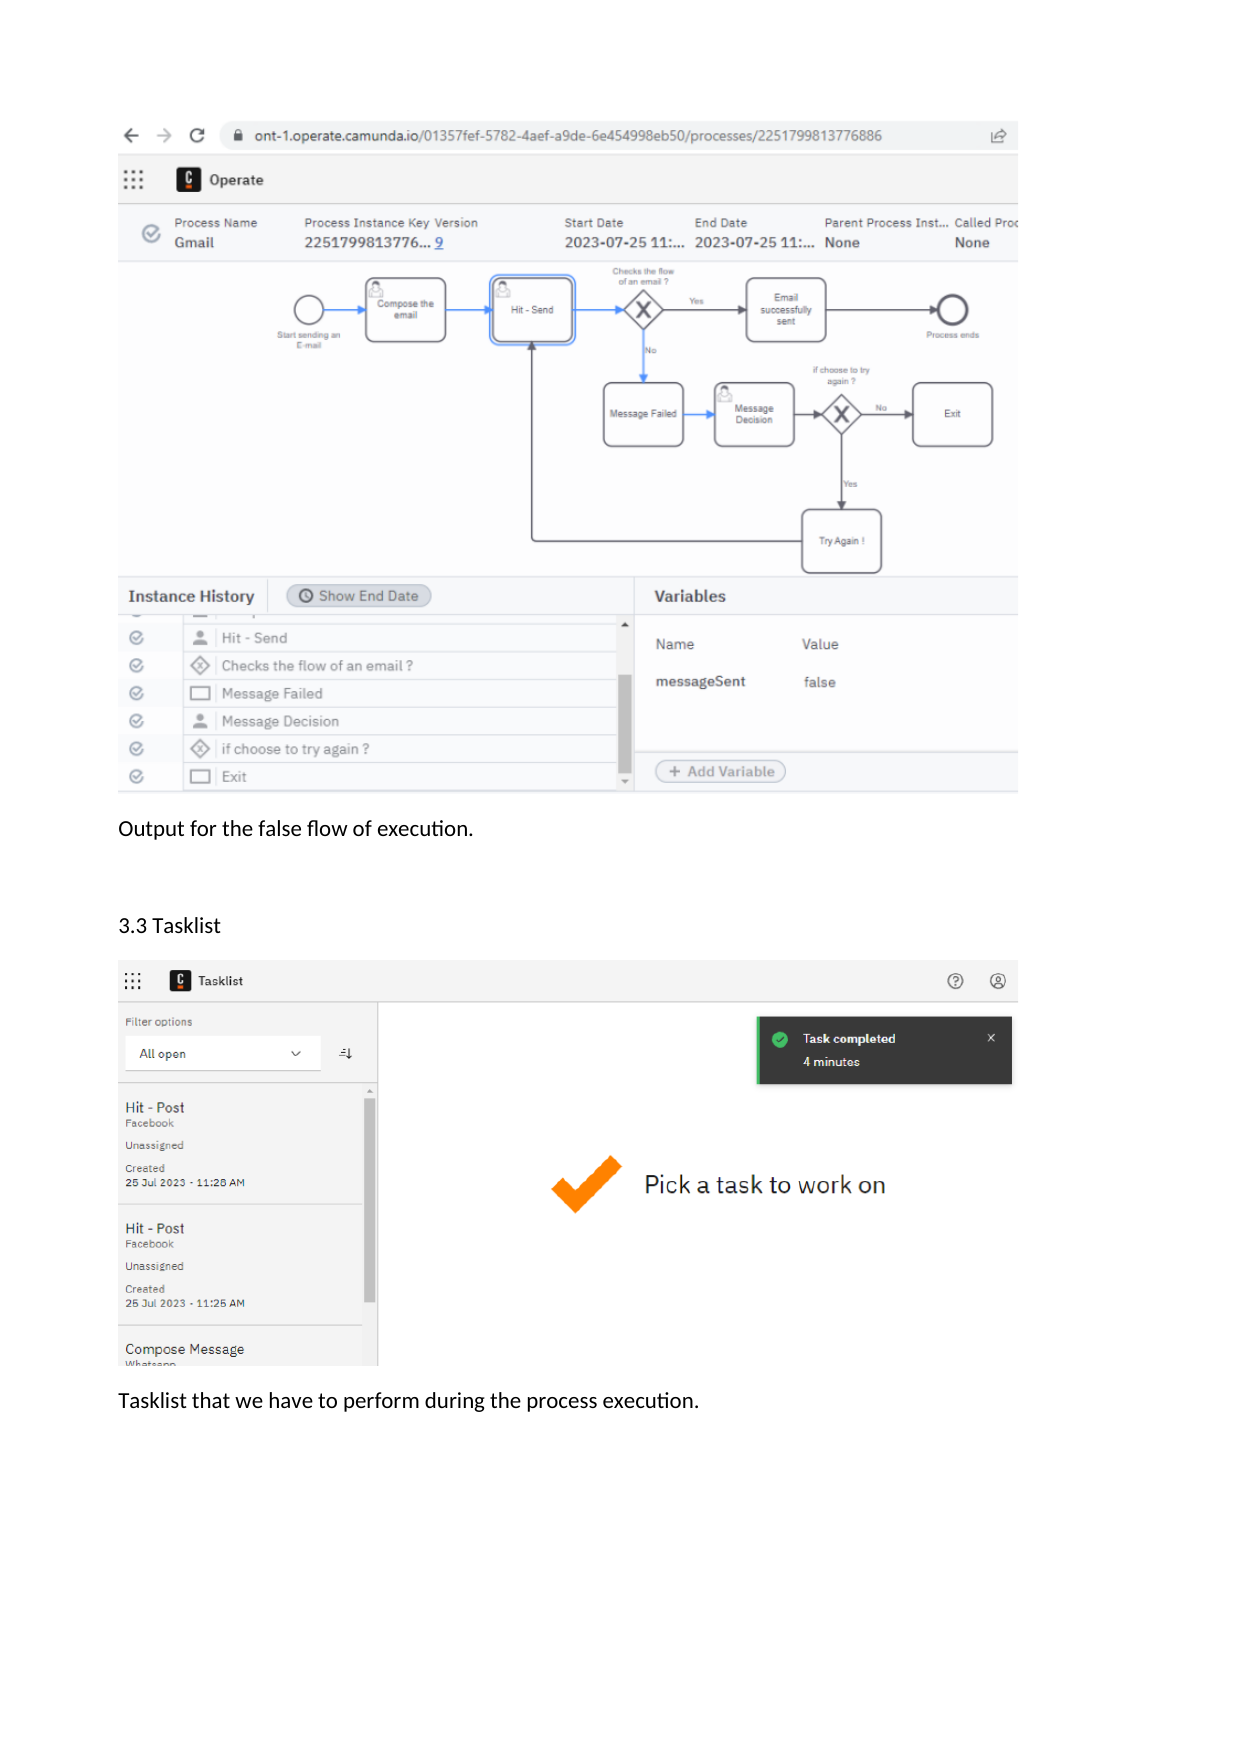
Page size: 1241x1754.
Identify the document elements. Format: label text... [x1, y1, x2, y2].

text Tasklist that we have to perform during the process execution. [118, 1386, 1122, 1414]
text Output for the false flow of execution. [118, 814, 1122, 842]
text 3.3 Tasklist [118, 912, 1122, 940]
